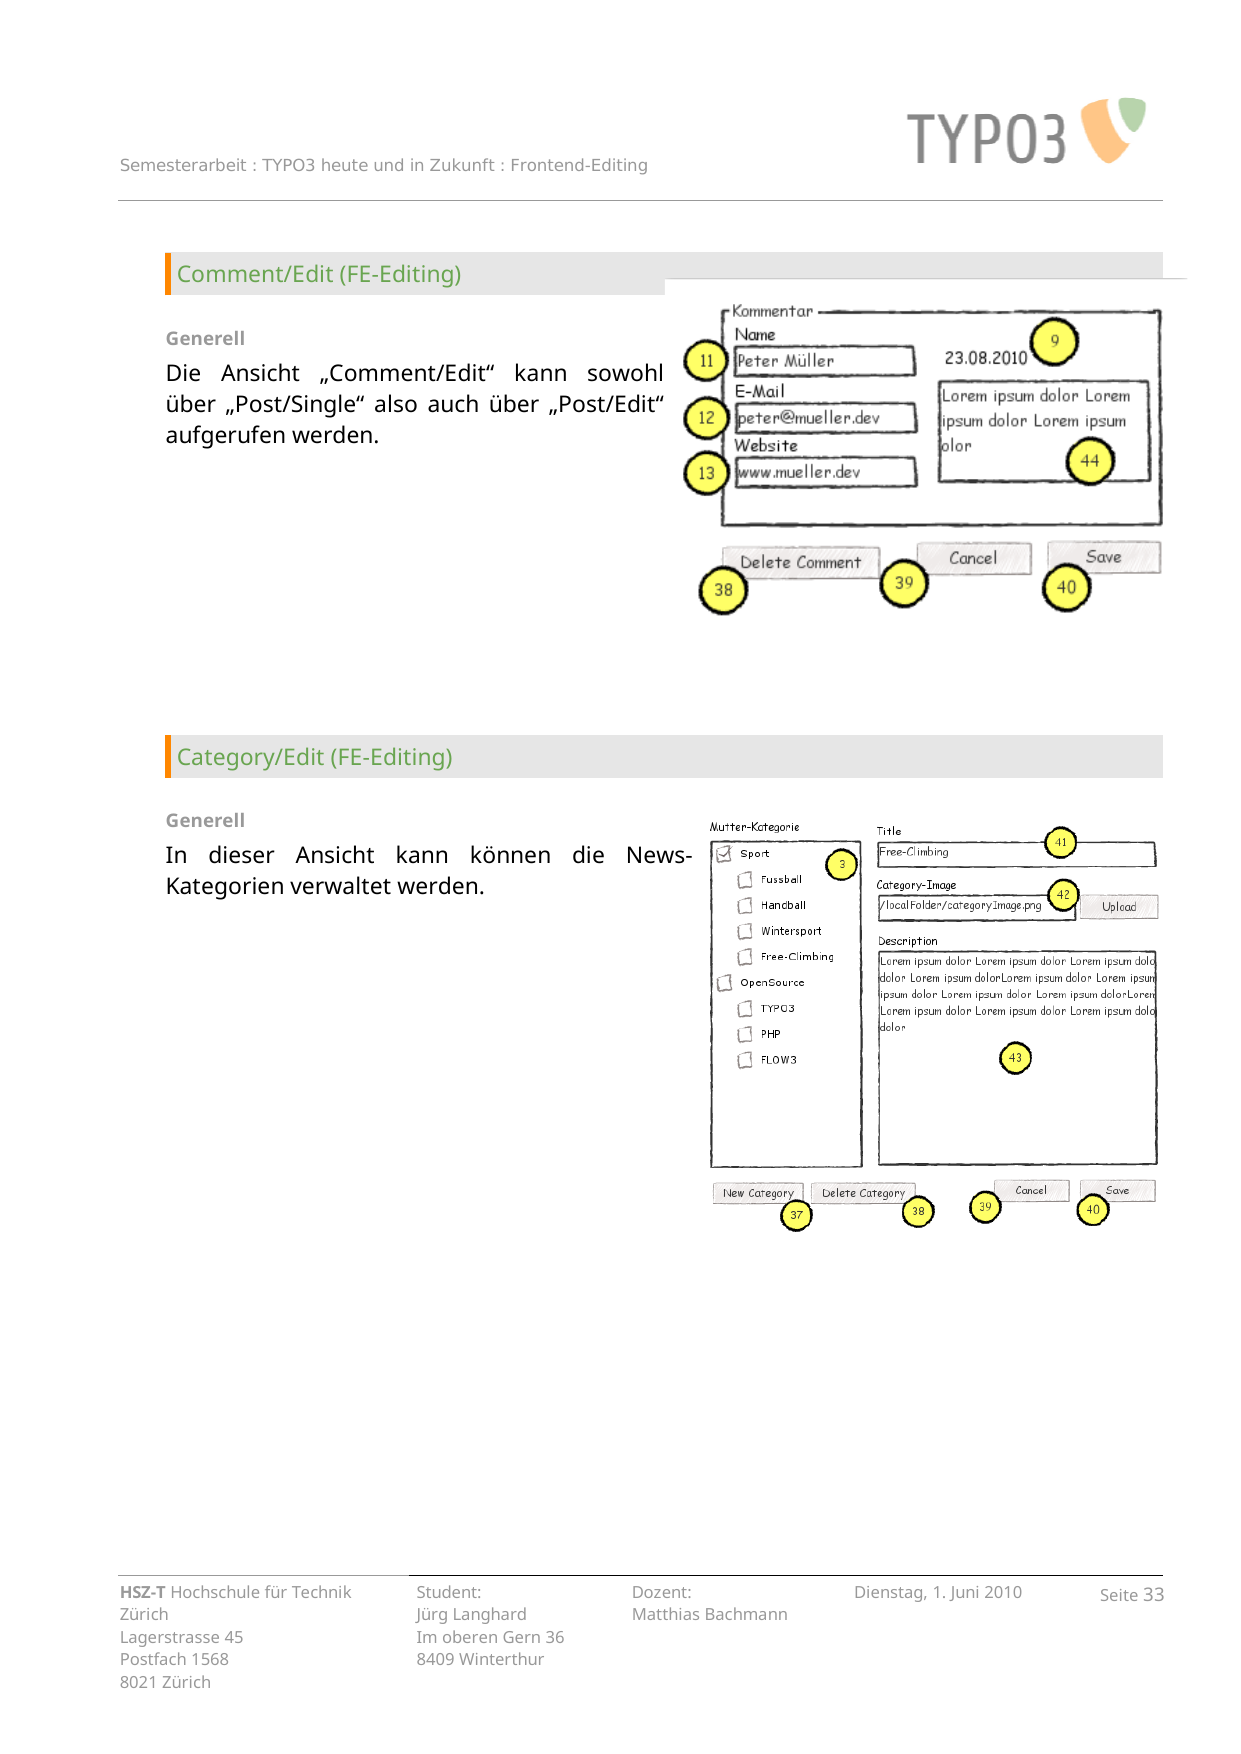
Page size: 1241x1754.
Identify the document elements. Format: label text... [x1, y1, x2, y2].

subtitle Comment/Edit (FE-Editing) [165, 252, 1163, 295]
text In dieser Ansicht kann können die News-Kategorien verwaltet werden. [165, 839, 693, 901]
subtitle Category/Edit (FE-Editing) [171, 735, 1163, 778]
picture [664, 278, 1188, 628]
picture [693, 810, 1170, 1237]
text Die Ansicht „Comment/Edit“ kann sowohl über „Post/Single“ also auch über „Post/Edit“ aufgerufen werden. [165, 357, 664, 450]
picture [870, 65, 1149, 195]
subtitle Generell [165, 807, 1163, 833]
subtitle Generell [165, 325, 664, 351]
